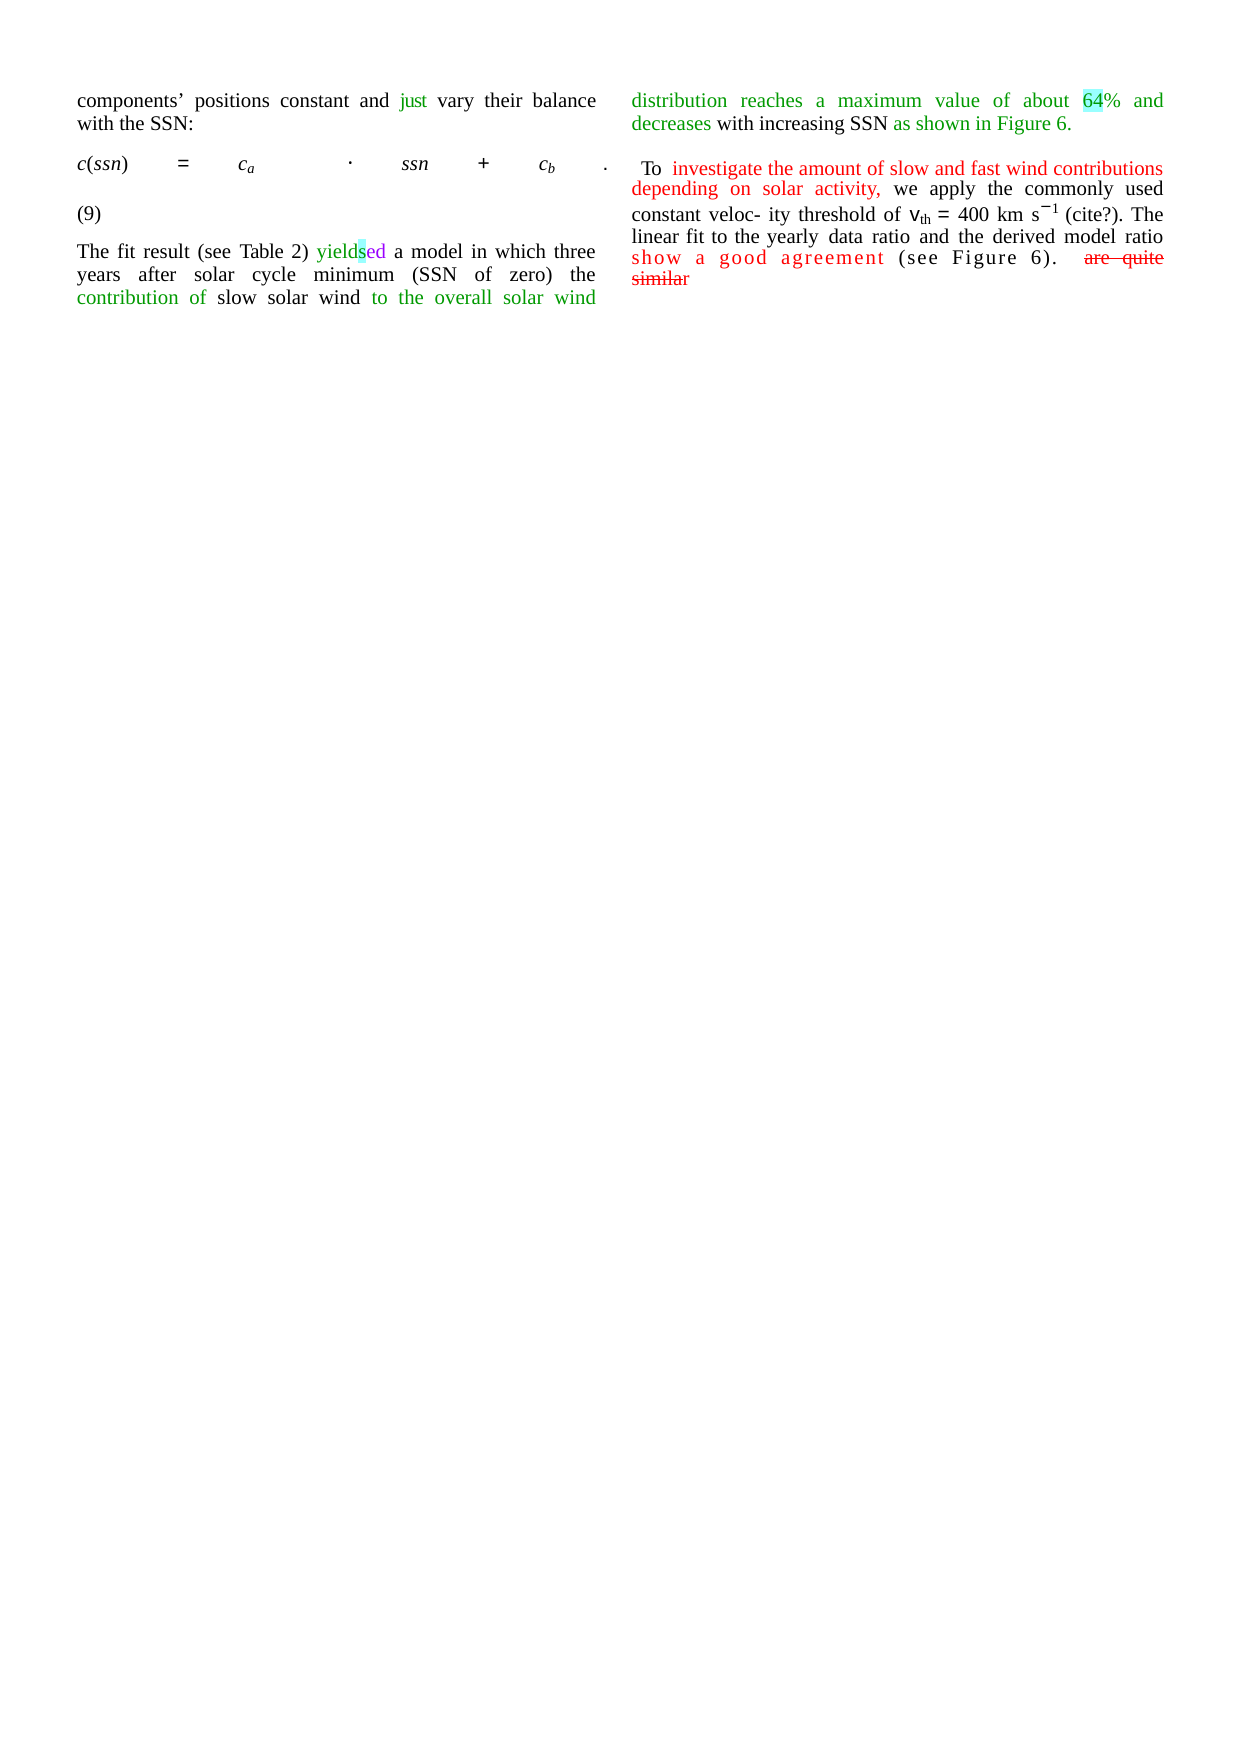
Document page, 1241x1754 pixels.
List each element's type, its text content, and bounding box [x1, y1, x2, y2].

text components’ positions constant and just vary their balance with the SSN: [77, 89, 596, 135]
text c(ssn) = ca · ssn + cb . (9) [77, 148, 608, 225]
text distribution reaches a maximum value of about 64% and decreases with increasing SSN as shown in Figure 6. [631, 89, 1164, 135]
text To investigate the amount of slow and fast wind contributions depending on solar activity, we apply the commonly used constant veloc- ity threshold of vth = 400 km s−1 (cite?). The linear fit to the yearly data ratio and the derived model ratio show a good agreement (see Figure 6). are quite similar [631, 158, 1164, 290]
text The fit result (see Table 2) yieldsed a model in which three years after solar cycle minimum (SSN of zero) the contribution of slow solar wind to the overall solar wind [77, 240, 596, 309]
